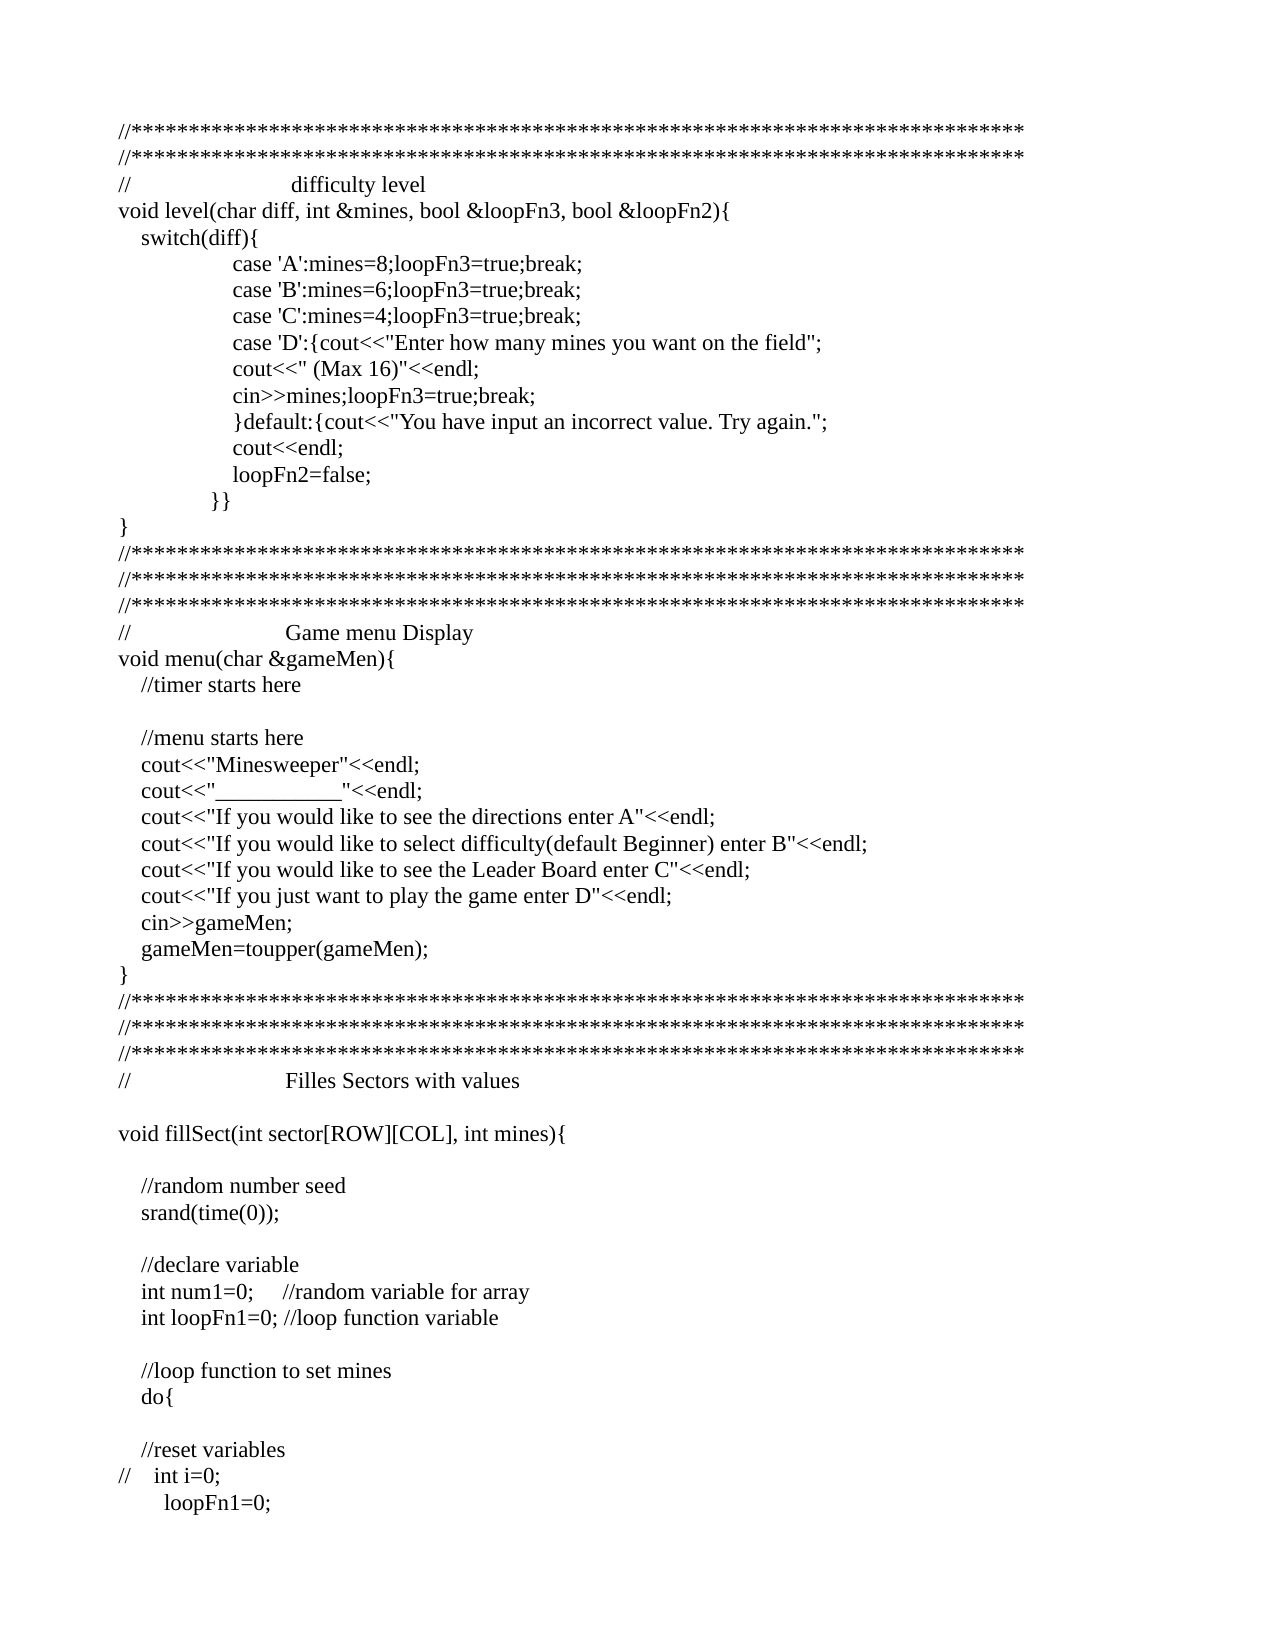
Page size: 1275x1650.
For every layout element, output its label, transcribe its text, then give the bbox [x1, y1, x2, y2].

text //****************************************************************************** [118, 540, 1157, 566]
text cout<<"If you would like to see the directions enter A"<<endl; [118, 803, 1157, 830]
text loopFn1=0; [118, 1488, 1157, 1515]
text // int i=0; [118, 1462, 1157, 1488]
text cout<<"If you would like to select difficulty(default Beginner) enter B"<<endl; [118, 830, 1157, 856]
text cout<<"Minesweeper"<<endl; [118, 751, 1157, 777]
text //****************************************************************************** [118, 1041, 1157, 1067]
text int loopFn1=0; //loop function variable [118, 1304, 1157, 1330]
text cin>>gameMen; [118, 909, 1157, 935]
text //****************************************************************************** [118, 118, 1157, 144]
text //****************************************************************************** [118, 144, 1157, 171]
text //****************************************************************************** [118, 566, 1157, 592]
text //timer starts here [118, 672, 1157, 698]
text //****************************************************************************** [118, 1014, 1157, 1041]
text loopFn2=false; [118, 461, 1157, 487]
text cin>>mines;loopFn3=true;break; [118, 382, 1157, 408]
text void fillSect(int sector[ROW][COL], int mines){ [118, 1119, 1157, 1146]
text //declare variable [118, 1251, 1157, 1278]
text cout<<"If you would like to see the Leader Board enter C"<<endl; [118, 856, 1157, 882]
text case 'D':{cout<<"Enter how many mines you want on the field"; [118, 329, 1157, 355]
text int num1=0; //random variable for array [118, 1278, 1157, 1304]
text case 'B':mines=6;loopFn3=true;break; [118, 276, 1157, 303]
text cout<<"If you just want to play the game enter D"<<endl; [118, 882, 1157, 909]
text do{ [118, 1383, 1157, 1409]
text gameMen=toupper(gameMen); [118, 935, 1157, 961]
text //random number seed [118, 1172, 1157, 1199]
text case 'A':mines=8;loopFn3=true;break; [118, 250, 1157, 276]
text cout<<endl; [118, 434, 1157, 461]
text cout<<"___________"<<endl; [118, 777, 1157, 803]
text switch(diff){ [118, 223, 1157, 250]
text //****************************************************************************** [118, 592, 1157, 619]
text srand(time(0)); [118, 1199, 1157, 1225]
text // Game menu Display [118, 619, 1157, 645]
text } [118, 961, 1157, 988]
text //menu starts here [118, 724, 1157, 751]
text }default:{cout<<"You have input an incorrect value. Try again."; [118, 408, 1157, 434]
text //reset variables [118, 1436, 1157, 1462]
text // Filles Sectors with values [118, 1067, 1157, 1093]
text cout<<" (Max 16)"<<endl; [118, 355, 1157, 382]
text // difficulty level [118, 171, 1157, 197]
text case 'C':mines=4;loopFn3=true;break; [118, 303, 1157, 329]
text }} [118, 487, 1157, 513]
text void level(char diff, int &mines, bool &loopFn3, bool &loopFn2){ [118, 197, 1157, 223]
text } [118, 513, 1157, 540]
text //****************************************************************************** [118, 988, 1157, 1014]
text void menu(char &gameMen){ [118, 645, 1157, 672]
text //loop function to set mines [118, 1357, 1157, 1383]
